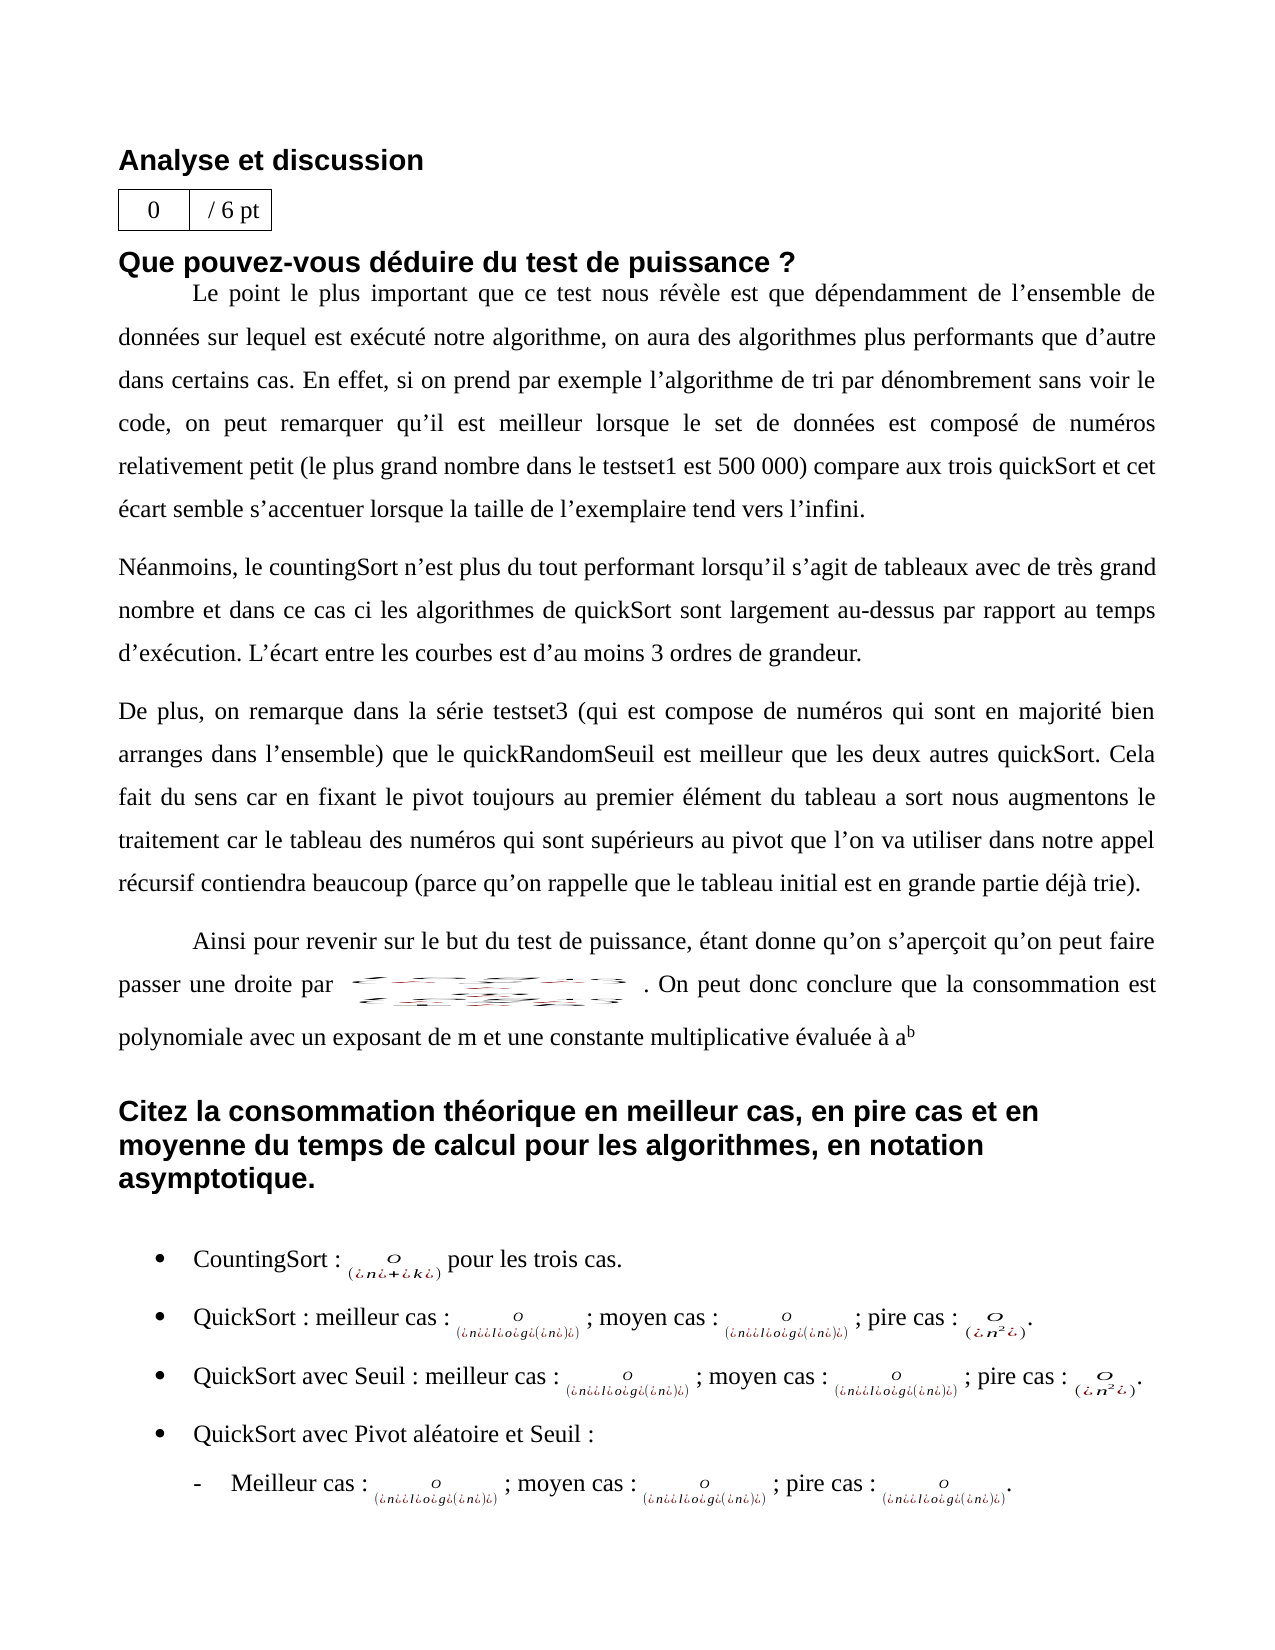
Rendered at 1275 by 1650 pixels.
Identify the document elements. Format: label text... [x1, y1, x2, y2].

table_header 0 [119, 190, 189, 230]
list CountingSort : pour les trois cas. [156, 1244, 1157, 1282]
list QuickSort : meilleur cas : ; moyen cas : ; pire cas : . [156, 1302, 1157, 1341]
text De plus, on remarque dans la série testset3 (qui est compose de numéros qui sont en majorité bien arranges dans l’ensemble) que le quickRandomSeuil est meilleur que les deux autres quickSort. Cela fait du sens car en fixant le pivot toujours au premier élément du tableau a sort nous augmentons le traitement car le tableau des numéros qui sont supérieurs au pivot que l’on va utiliser dans notre appel récursif contiendra beaucoup (parce qu’on rappelle que le tableau initial est en grande partie déjà trie). [118, 696, 1157, 897]
text Le point le plus important que ce test nous révèle est que dépendamment de l’ensemble de données sur lequel est exécuté notre algorithme, on aura des algorithmes plus performants que d’autre dans certains cas. En effet, si on prend par exemple l’algorithme de tri par dénombrement sans voir le code, on peut remarquer qu’il est meilleur lorsque le set de données est composé de numéros relativement petit (le plus grand nombre dans le testset1 est 500 000) compare aux trois quickSort et cet écart semble s’accentuer lorsque la taille de l’exemplaire tend vers l’infini. [118, 278, 1157, 523]
text Ainsi pour revenir sur le but du test de puissance, étant donne qu’on s’aperçoit qu’on peut faire passer une droite par . On peut donc conclure que la consommation est polynomiale avec un exposant de m et une constante multiplicative évaluée à ab [118, 926, 1157, 1051]
list Meilleur cas : ; moyen cas : ; pire cas : . [193, 1468, 1157, 1507]
subtitle Analyse et discussion [118, 143, 1157, 177]
subtitle Que pouvez-vous déduire du test de puissance ? [118, 245, 1157, 278]
subtitle Citez la consommation théorique en meilleur cas, en pire cas et en moyenne du temps de calcul pour les algorithmes, en notation asymptotique. [118, 1094, 1157, 1195]
list QuickSort avec Seuil : meilleur cas : ; moyen cas : ; pire cas : . [156, 1361, 1157, 1399]
list QuickSort avec Pivot aléatoire et Seuil : [156, 1419, 1157, 1448]
table_header / 6 pt [190, 190, 271, 230]
text Néanmoins, le countingSort n’est plus du tout performant lorsqu’il s’agit de tableaux avec de très grand nombre et dans ce cas ci les algorithmes de quickSort sont largement au-dessus par rapport au temps d’exécution. L’écart entre les courbes est d’au moins 3 ordres de grandeur. [118, 552, 1157, 667]
